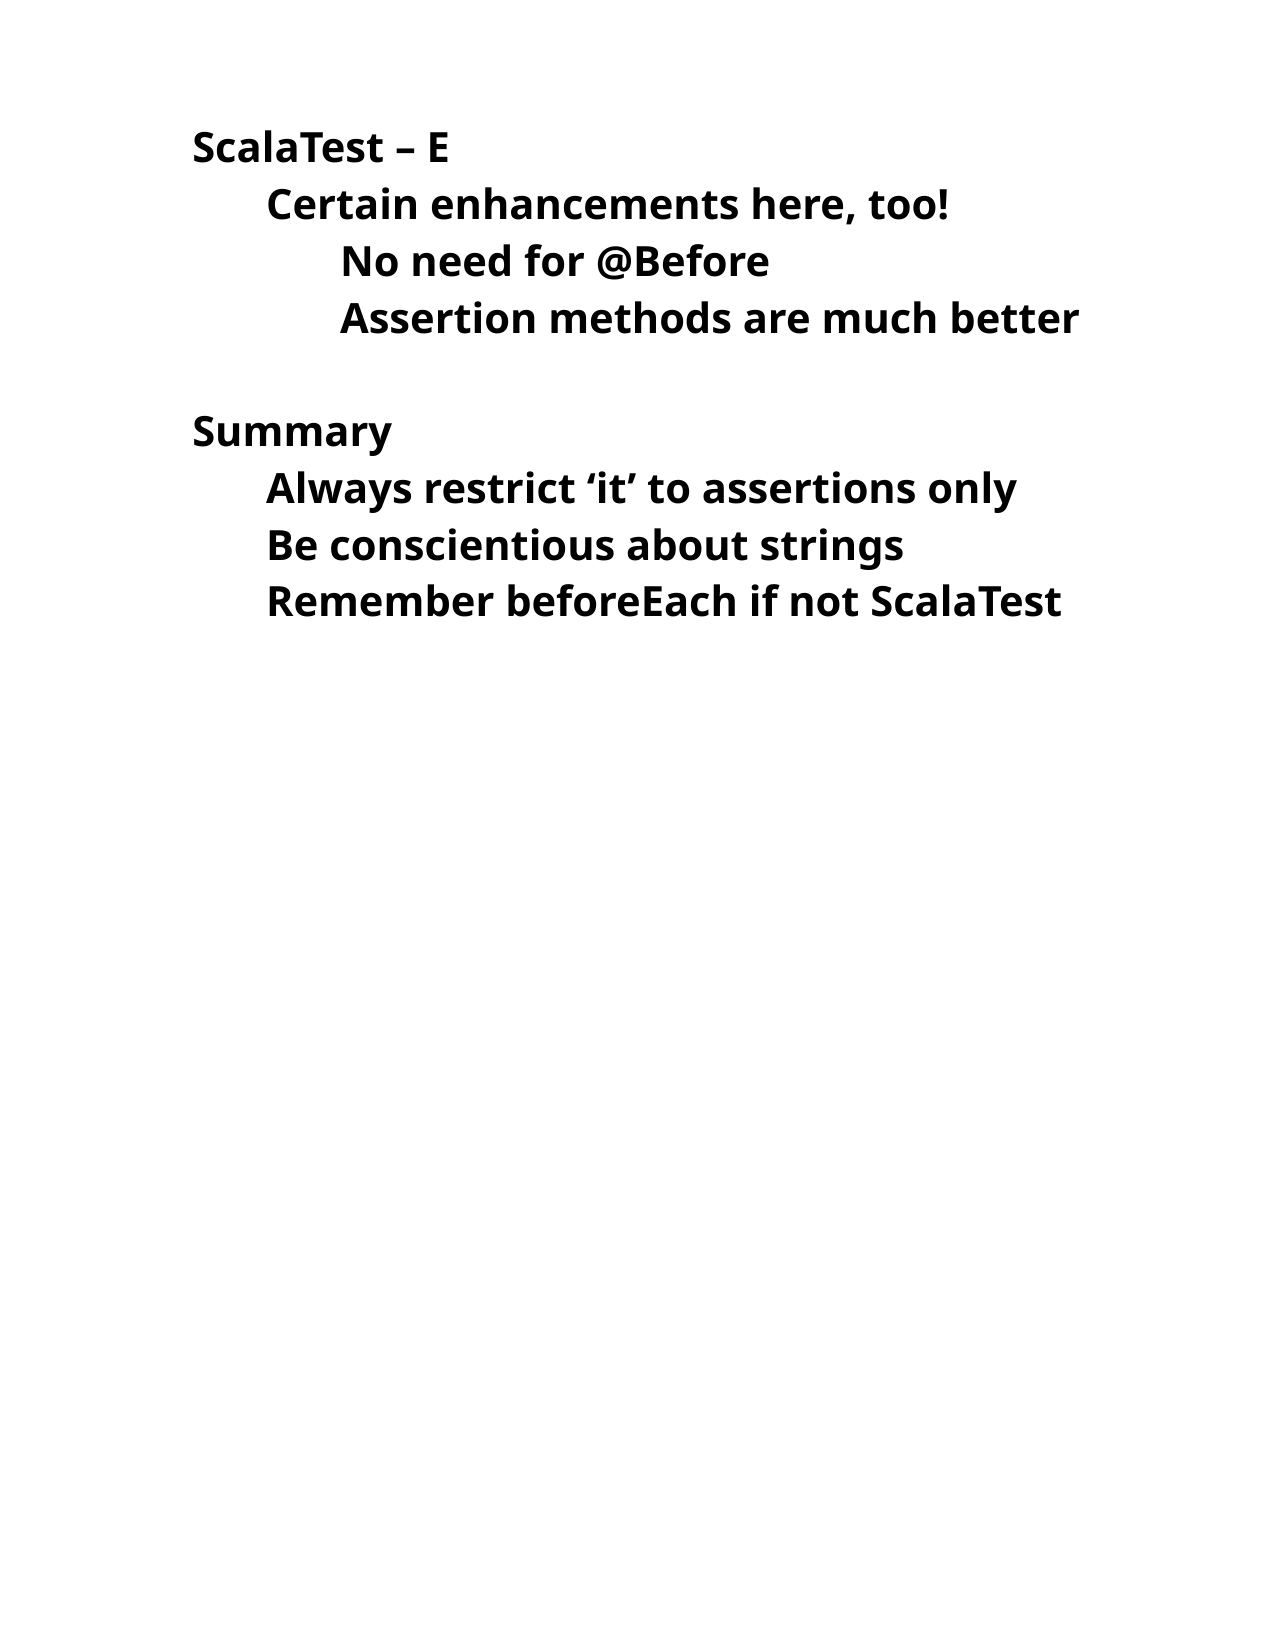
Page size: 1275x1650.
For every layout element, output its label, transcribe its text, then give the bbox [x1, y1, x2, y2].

text Certain enhancements here, too! [118, 175, 1157, 232]
text No need for @Before [118, 232, 1157, 288]
text Be conscientious about strings [118, 516, 1157, 572]
text Always restrict ‘it’ to assertions only [118, 459, 1157, 516]
text Summary [118, 402, 1157, 459]
text Remember beforeEach if not ScalaTest [118, 572, 1157, 629]
text Assertion methods are much better [118, 288, 1157, 345]
text ScalaTest – E [118, 118, 1157, 175]
